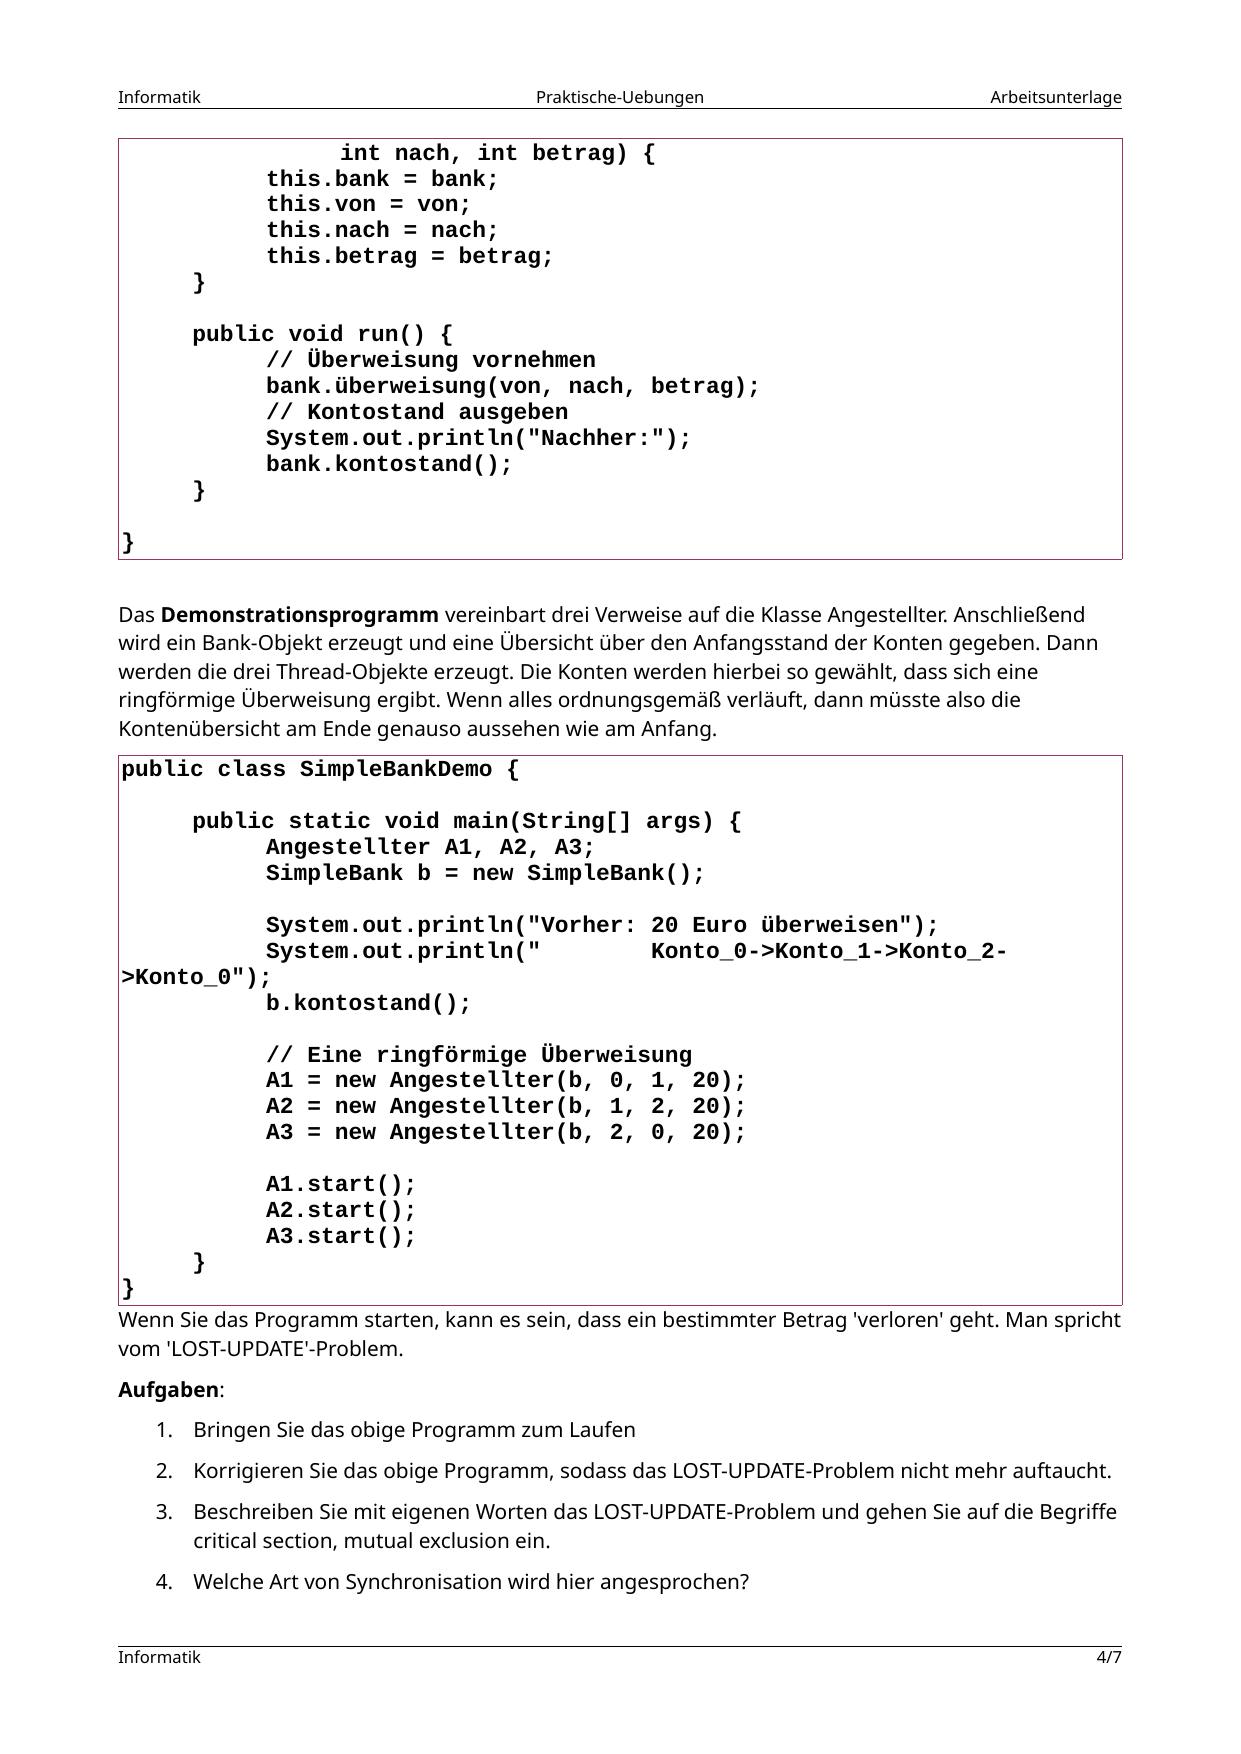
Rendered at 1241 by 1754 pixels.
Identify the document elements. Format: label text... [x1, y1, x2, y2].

list Bringen Sie das obige Programm zum Laufen [156, 1416, 1122, 1444]
text bank.überweisung(von, nach, betrag); [119, 371, 1122, 397]
text b.kontostand(); [119, 988, 1122, 1014]
text SimpleBank b = new SimpleBank(); [119, 858, 1122, 884]
text // Kontostand ausgeben [119, 397, 1122, 423]
list Beschreiben Sie mit eigenen Worten das LOST-UPDATE-Problem und gehen Sie auf die Begriffe critical section, mutual exclusion ein. [156, 1497, 1122, 1554]
text int nach, int betrag) { [119, 139, 1122, 164]
text // Eine ringförmige Überweisung [119, 1040, 1122, 1066]
text bank.kontostand(); [119, 449, 1122, 475]
text this.nach = nach; [119, 216, 1122, 242]
text A1.start(); [119, 1169, 1122, 1196]
text A2 = new Angestellter(b, 1, 2, 20); [119, 1092, 1122, 1118]
text A3 = new Angestellter(b, 2, 0, 20); [119, 1118, 1122, 1144]
text public class SimpleBankDemo { [119, 756, 1122, 781]
text A2.start(); [119, 1196, 1122, 1221]
text A3.start(); [119, 1221, 1122, 1247]
text Das Demonstrationsprogramm vereinbart drei Verweise auf die Klasse Angestellter. Anschließend wird ein Bank-Objekt erzeugt und eine Übersicht über den Anfangsstand der Konten gegeben. Dann werden die drei Thread-Objekte erzeugt. Die Konten werden hierbei so gewählt, dass sich eine ringförmige Überweisung ergibt. Wenn alles ordnungsgemäß verläuft, dann müsste also die Kontenübersicht am Ende genauso aussehen wie am Anfang. [118, 600, 1122, 742]
text System.out.println(" Konto_0->Konto_1->Konto_2->Konto_0"); [119, 936, 1122, 988]
text public void run() { [119, 319, 1122, 345]
list Welche Art von Synchronisation wird hier angesprochen? [156, 1567, 1122, 1595]
text System.out.println("Vorher: 20 Euro überweisen"); [119, 910, 1122, 936]
text Angestellter A1, A2, A3; [119, 832, 1122, 858]
text A1 = new Angestellter(b, 0, 1, 20); [119, 1066, 1122, 1092]
text Aufgaben: [118, 1375, 1122, 1403]
text System.out.println("Nachher:"); [119, 423, 1122, 449]
text } [119, 1273, 1122, 1305]
text } [119, 475, 1122, 501]
text this.bank = bank; [119, 164, 1122, 190]
text public static void main(String[] args) { [119, 806, 1122, 832]
text Wenn Sie das Programm starten, kann es sein, dass ein bestimmter Betrag 'verloren' geht. Man spricht vom 'LOST-UPDATE'-Problem. [118, 1306, 1122, 1362]
text this.von = von; [119, 190, 1122, 216]
text this.betrag = betrag; [119, 242, 1122, 268]
text // Überweisung vornehmen [119, 345, 1122, 371]
text } [119, 1247, 1122, 1273]
list Korrigieren Sie das obige Programm, sodass das LOST-UPDATE-Problem nicht mehr auftaucht. [156, 1457, 1122, 1485]
text } [119, 268, 1122, 293]
text } [119, 527, 1122, 559]
